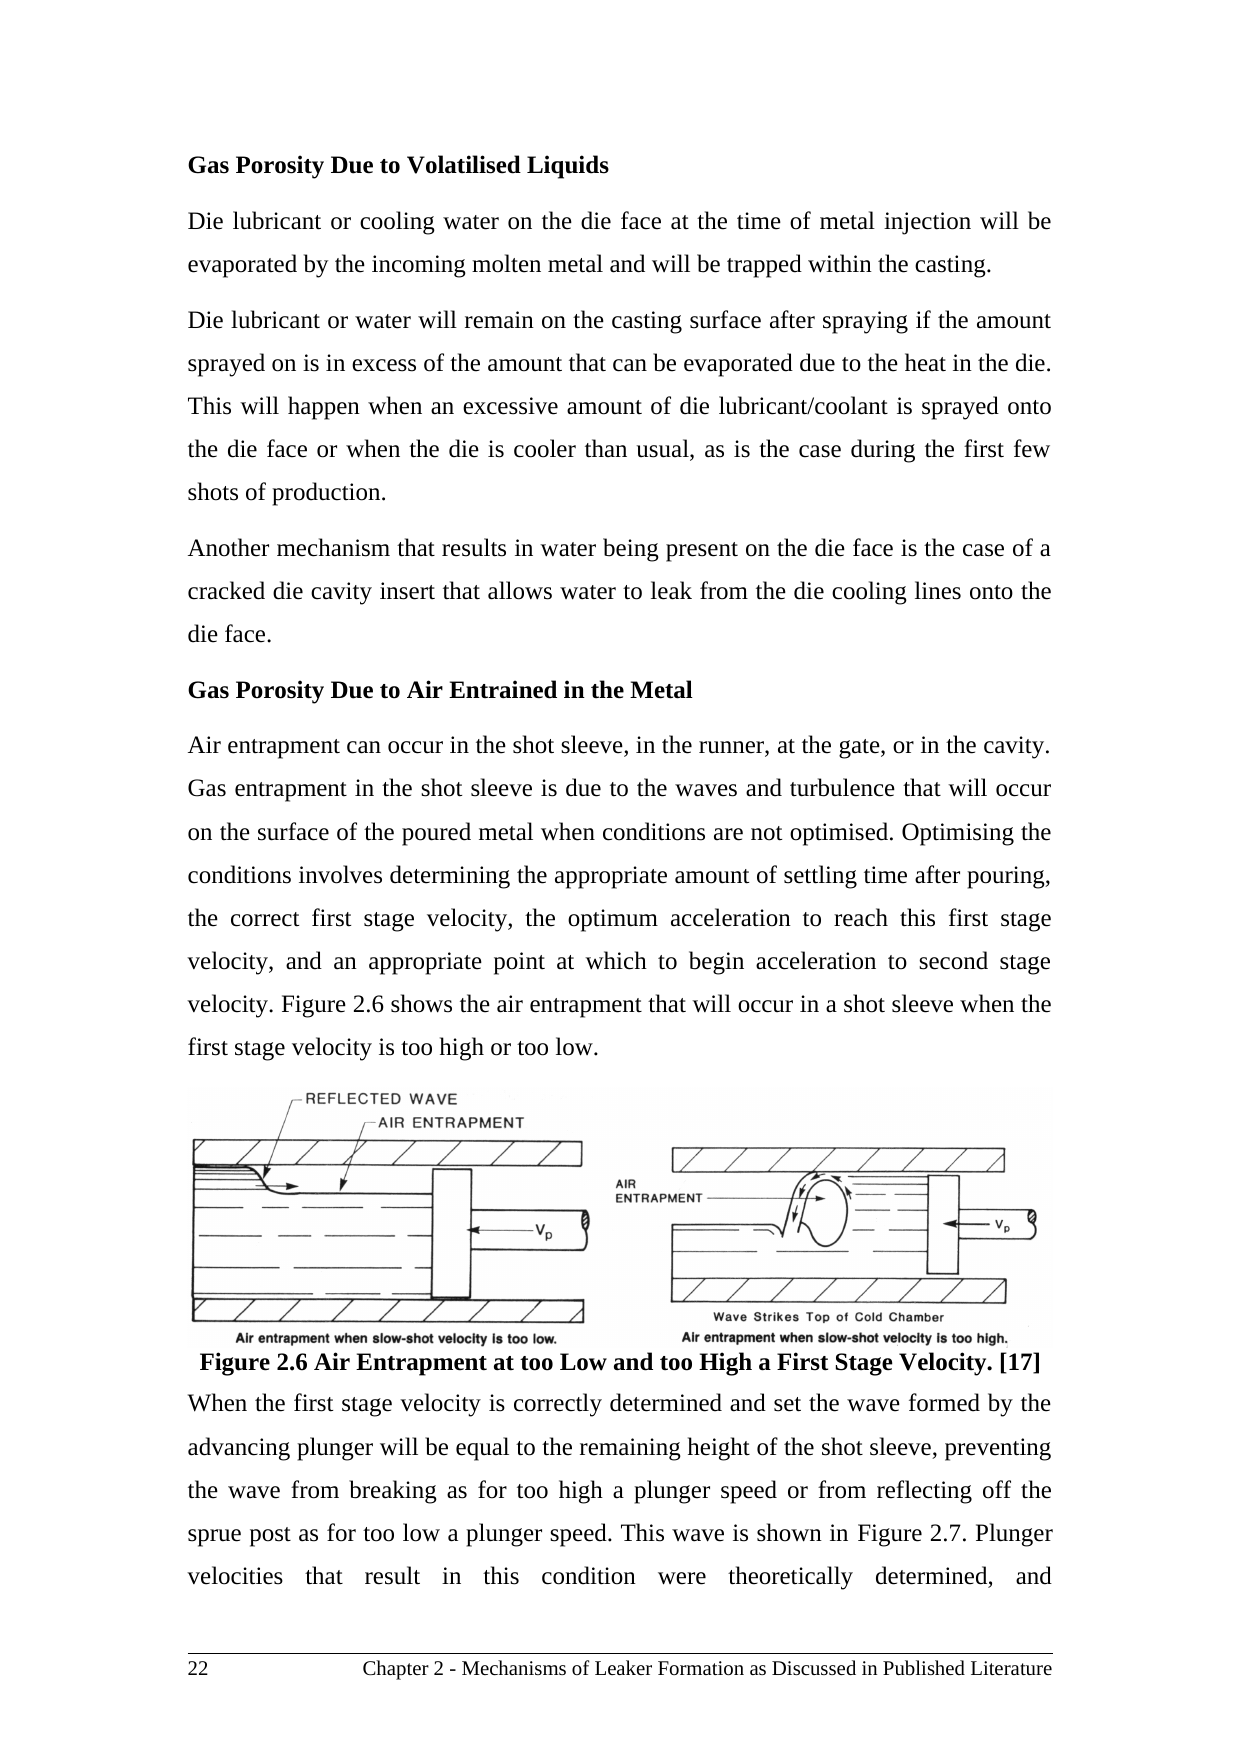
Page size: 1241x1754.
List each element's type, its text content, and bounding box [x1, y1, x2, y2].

picture [187, 1087, 1053, 1348]
text Die lubricant or cooling water on the die face at the time of metal injection will be evaporated by the incoming molten metal and will be trapped within the casting. [187, 206, 1053, 278]
text Figure 2.6 Air Entrapment at too Low and too High a First Stage Velocity. [17] [187, 1348, 1053, 1376]
subtitle Gas Porosity Due to Air Entrained in the Metal [187, 675, 1053, 703]
text Air entrapment can occur in the shot sleeve, in the runner, at the gate, or in the cavity. Gas entrapment in the shot sleeve is due to the waves and turbulence that will occur on the surface of the poured metal when conditions are not optimised. Optimising the conditions involves determining the appropriate amount of settling time after pouring, the correct first stage velocity, the optimum acceleration to reach this first stage velocity, and an appropriate point at which to begin acceleration to second stage velocity. Figure 2 .6 shows the air entrapment that will occur in a shot sleeve when the first stage velocity is too high or too low. [187, 730, 1053, 1061]
text When the first stage velocity is correctly determined and set the wave formed by the advancing plunger will be equal to the remaining height of the shot sleeve, preventing the wave from breaking as for too high a plunger speed or from reflecting off the sprue post as for too low a plunger speed. This wave is shown in Figure 2.7. Plunger velocities that result in this condition were theoretically determined, and [187, 1388, 1053, 1590]
text Die lubricant or water will remain on the casting surface after spraying if the amount sprayed on is in excess of the amount that can be evaporated due to the heat in the die. This will happen when an excessive amount of die lubricant/coolant is sprayed onto the die face or when the die is cooler than usual, as is the case during the first few shots of production. [187, 305, 1053, 506]
subtitle Gas Porosity Due to Volatilised Liquids [187, 150, 1053, 179]
text Another mechanism that results in water being present on the die face is the case of a cracked die cavity insert that allows water to leak from the die cooling lines onto the die face. [187, 533, 1053, 648]
